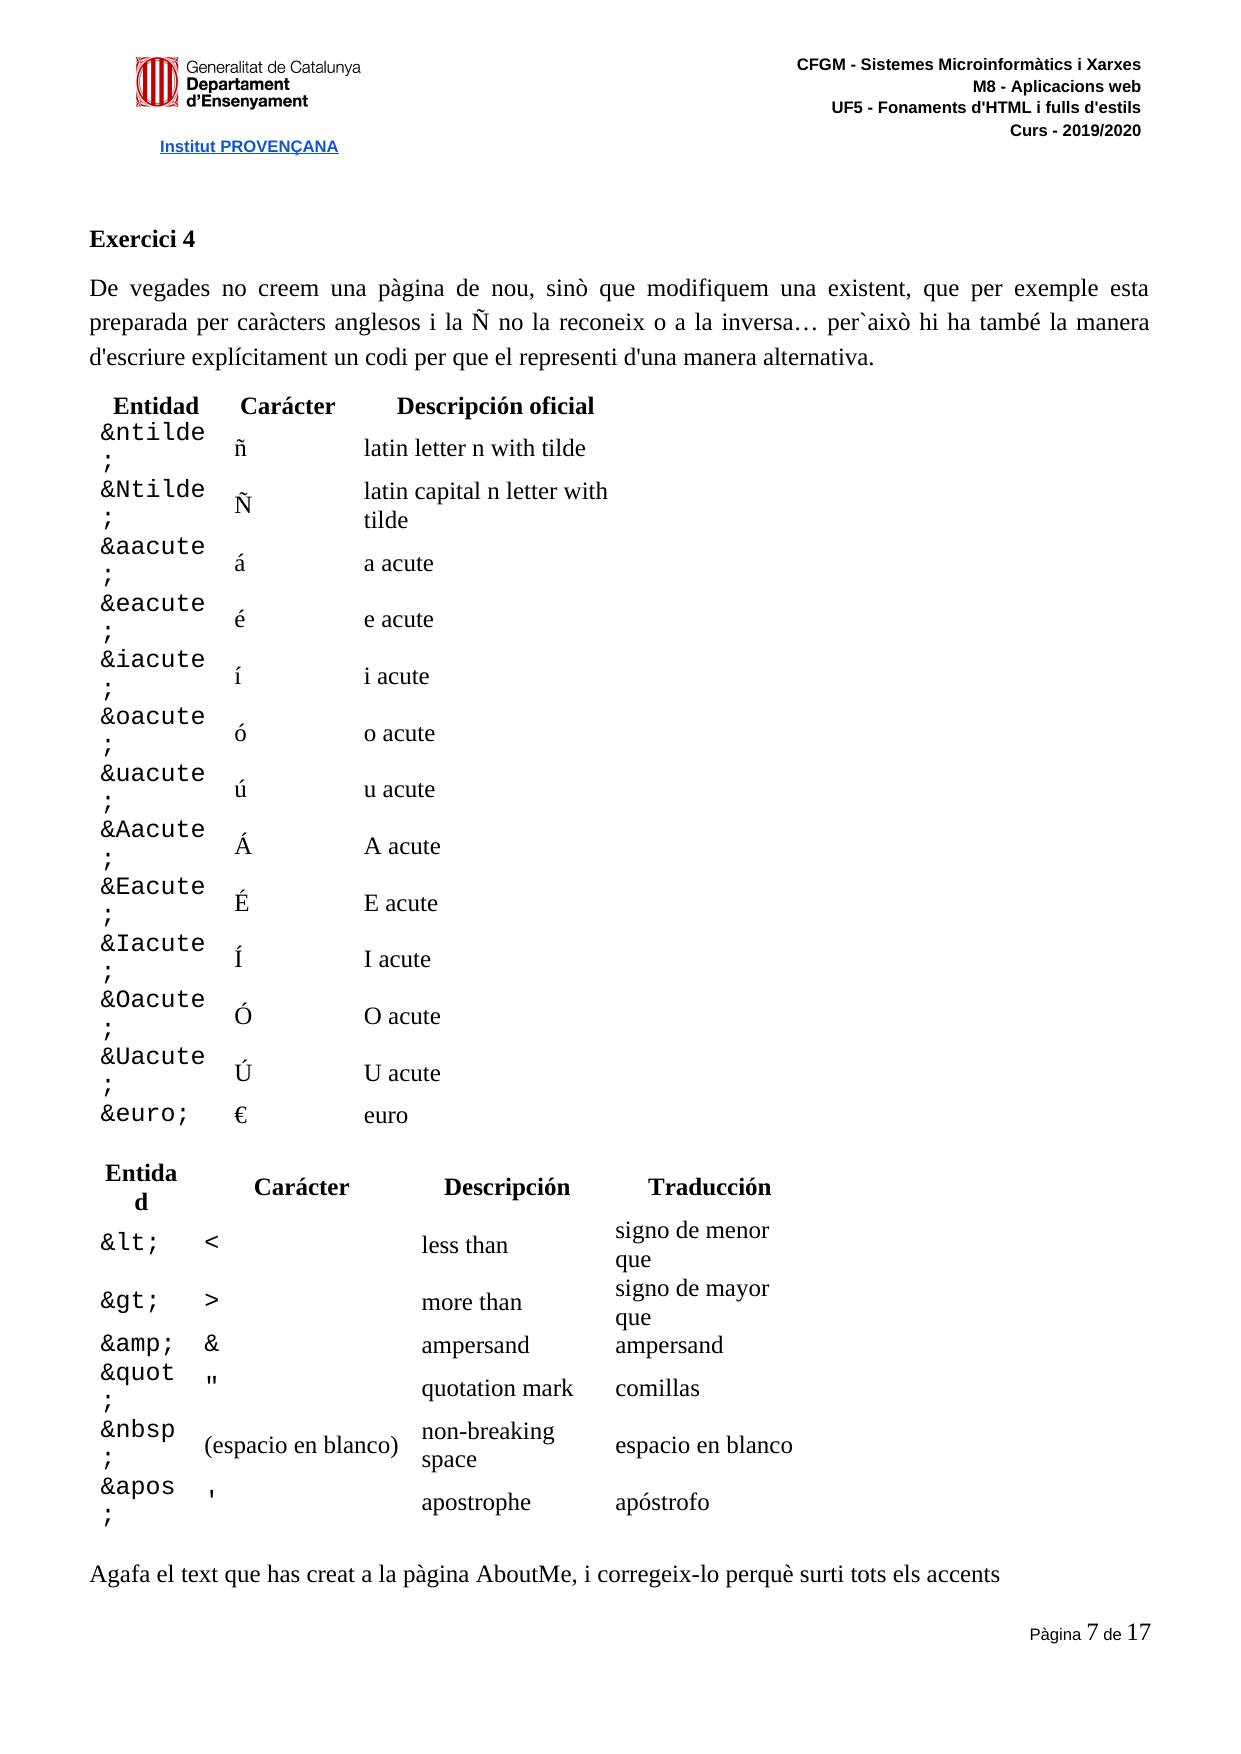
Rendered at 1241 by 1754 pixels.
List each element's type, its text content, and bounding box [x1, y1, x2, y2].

table_cell &uacute; [89, 760, 223, 817]
table_cell > [193, 1273, 410, 1330]
table_cell &lt; [89, 1215, 193, 1273]
text De vegades no creem una pàgina de nou, sinò que modifiquem una existent, que per exemple esta preparada per caràcters anglesos i la Ñ no la reconeix o a la inversa… per`això hi ha també la manera d'escriure explícitament un codi per que el representi d'una manera alternativa. [89, 273, 1151, 371]
table_cell " [193, 1359, 410, 1416]
table_cell É [223, 874, 352, 930]
table_cell e acute [353, 590, 638, 647]
table_cell espacio en blanco [604, 1416, 816, 1473]
table_cell á [223, 534, 352, 590]
table_cell comillas [604, 1359, 816, 1416]
table_cell < [193, 1215, 410, 1273]
table_cell &eacute; [89, 590, 223, 647]
table_cell &Uacute; [89, 1044, 223, 1100]
table_cell U acute [353, 1044, 638, 1100]
table_cell ó [223, 704, 352, 760]
table_cell o acute [353, 704, 638, 760]
text Exercici 4 [89, 224, 1151, 252]
table_cell (espacio en blanco) [193, 1416, 410, 1473]
table_cell Ó [223, 987, 352, 1044]
table_header Descripción oficial [353, 391, 638, 419]
table_cell i acute [353, 647, 638, 704]
table_cell &Iacute; [89, 930, 223, 987]
table_cell &oacute; [89, 704, 223, 760]
table_cell latin letter n with tilde [353, 420, 638, 476]
table_cell latin capital n letter with tilde [353, 476, 638, 534]
table_cell &quot; [89, 1359, 193, 1416]
table_cell Í [223, 930, 352, 987]
table_cell a acute [353, 534, 638, 590]
table_header Entidad [89, 1158, 193, 1215]
table_cell Ñ [223, 476, 352, 534]
table_cell quotation mark [410, 1359, 604, 1416]
table_cell &aacute; [89, 534, 223, 590]
table_cell ú [223, 760, 352, 817]
table_cell Á [223, 817, 352, 874]
table_header Carácter [223, 391, 352, 419]
table_cell signo de menor que [604, 1215, 816, 1273]
table_cell & [193, 1330, 410, 1359]
table_cell &nbsp; [89, 1416, 193, 1473]
table_cell euro [353, 1100, 638, 1129]
table_cell &Oacute; [89, 987, 223, 1044]
table_cell &iacute; [89, 647, 223, 704]
table_cell u acute [353, 760, 638, 817]
table_cell é [223, 590, 352, 647]
table_cell ampersand [604, 1330, 816, 1359]
table_cell apóstrofo [604, 1473, 816, 1530]
table_cell &apos; [89, 1473, 193, 1530]
table_cell A acute [353, 817, 638, 874]
table_cell E acute [353, 874, 638, 930]
table_cell ampersand [410, 1330, 604, 1359]
table_cell &ntilde; [89, 420, 223, 476]
table_header Descripción [410, 1158, 604, 1215]
table_cell ' [193, 1473, 410, 1530]
table_cell more than [410, 1273, 604, 1330]
table_cell Ú [223, 1044, 352, 1100]
table_header Traducción [604, 1158, 816, 1215]
table_cell &euro; [89, 1100, 223, 1129]
table_cell &Eacute; [89, 874, 223, 930]
table_cell &gt; [89, 1273, 193, 1330]
table_cell ñ [223, 420, 352, 476]
table_cell non-breaking space [410, 1416, 604, 1473]
table_cell I acute [353, 930, 638, 987]
table_cell í [223, 647, 352, 704]
table_cell less than [410, 1215, 604, 1273]
table_header Carácter [193, 1158, 410, 1215]
table_cell &amp; [89, 1330, 193, 1359]
table_cell € [223, 1100, 352, 1129]
table_cell &Ntilde; [89, 476, 223, 534]
table_cell signo de mayor que [604, 1273, 816, 1330]
picture [99, 32, 397, 133]
table_cell &Aacute; [89, 817, 223, 874]
table_cell O acute [353, 987, 638, 1044]
table_cell apostrophe [410, 1473, 604, 1530]
text Agafa el text que has creat a la pàgina AboutMe, i corregeix-lo perquè surti tots els accents [89, 1559, 1151, 1587]
table_header Entidad [89, 391, 223, 419]
